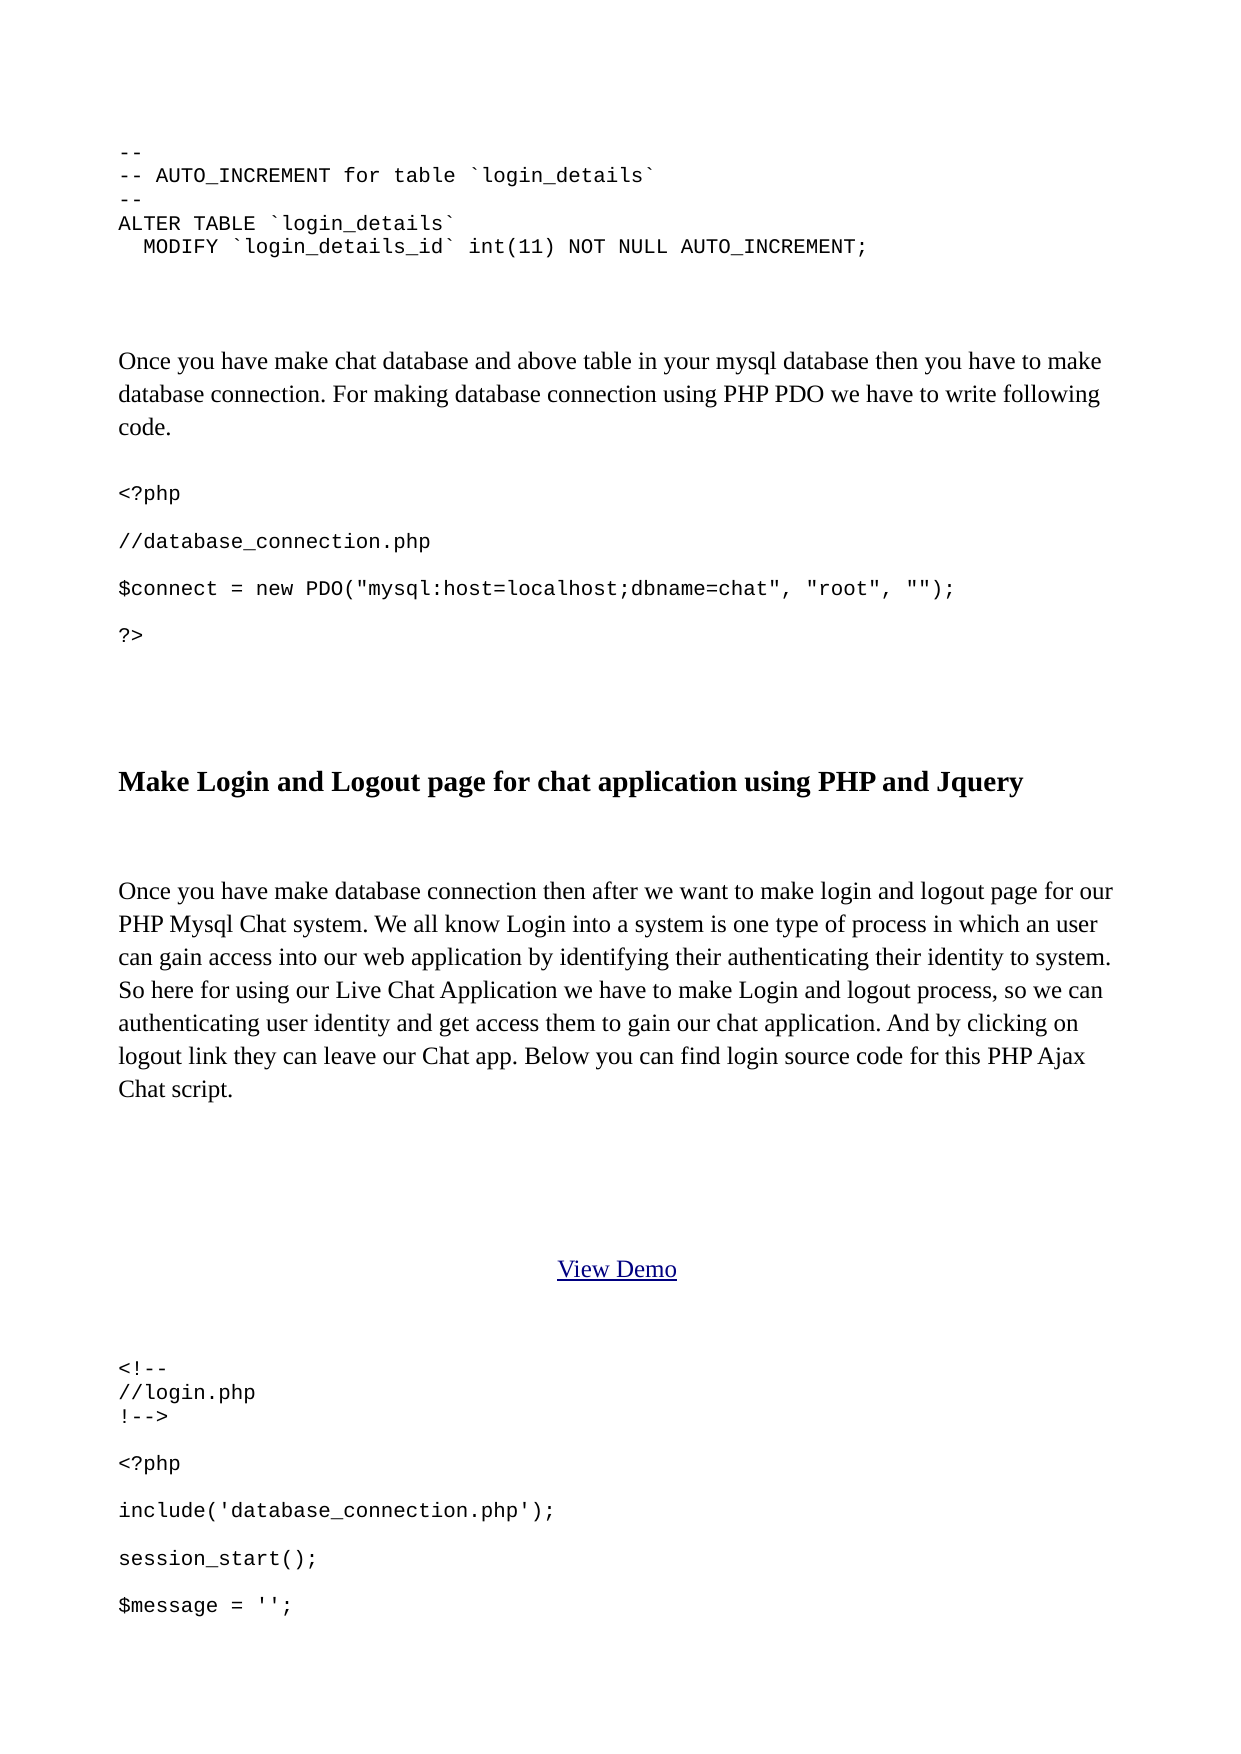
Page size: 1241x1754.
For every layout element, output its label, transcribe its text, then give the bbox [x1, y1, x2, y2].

text include('database_connection.php'); [118, 1500, 1122, 1524]
text //login.php [118, 1382, 1122, 1406]
text ALTER TABLE `login_details` [118, 213, 1122, 236]
text <?php [118, 1453, 1122, 1477]
text //database_connection.php [118, 531, 1122, 554]
text View Demo [118, 1254, 1122, 1283]
text <?php [118, 483, 1122, 507]
text ?> [118, 625, 1122, 649]
text -- [118, 189, 1122, 213]
text Once you have make database connection then after we want to make login and logout page for our PHP Mysql Chat system. We all know Login into a system is one type of process in which an user can gain access into our web application by identifying their authenticating their identity to system. So here for using our Live Chat Application we have to make Login and logout process, so we can authenticating user identity and get access them to gain our chat application. And by clicking on logout link they can leave our Chat app. Below you can find login source code for this PHP Ajax Chat script. [118, 843, 1122, 1235]
text $connect = new PDO("mysql:host=localhost;dbname=chat", "root", ""); [118, 578, 1122, 602]
text $message = ''; [118, 1595, 1122, 1618]
text -- [118, 142, 1122, 165]
text -- AUTO_INCREMENT for table `login_details` [118, 165, 1122, 189]
text !--> [118, 1406, 1122, 1429]
text MODIFY `login_details_id` int(11) NOT NULL AUTO_INCREMENT; [118, 236, 1122, 260]
text <!-- [118, 1358, 1122, 1382]
subtitle Make Login and Logout page for chat application using PHP and Jquery [118, 764, 1122, 798]
text session_start(); [118, 1548, 1122, 1571]
text Once you have make chat database and above table in your mysql database then you have to make database connection. For making database connection using PHP PDO we have to write following code. [118, 313, 1122, 441]
